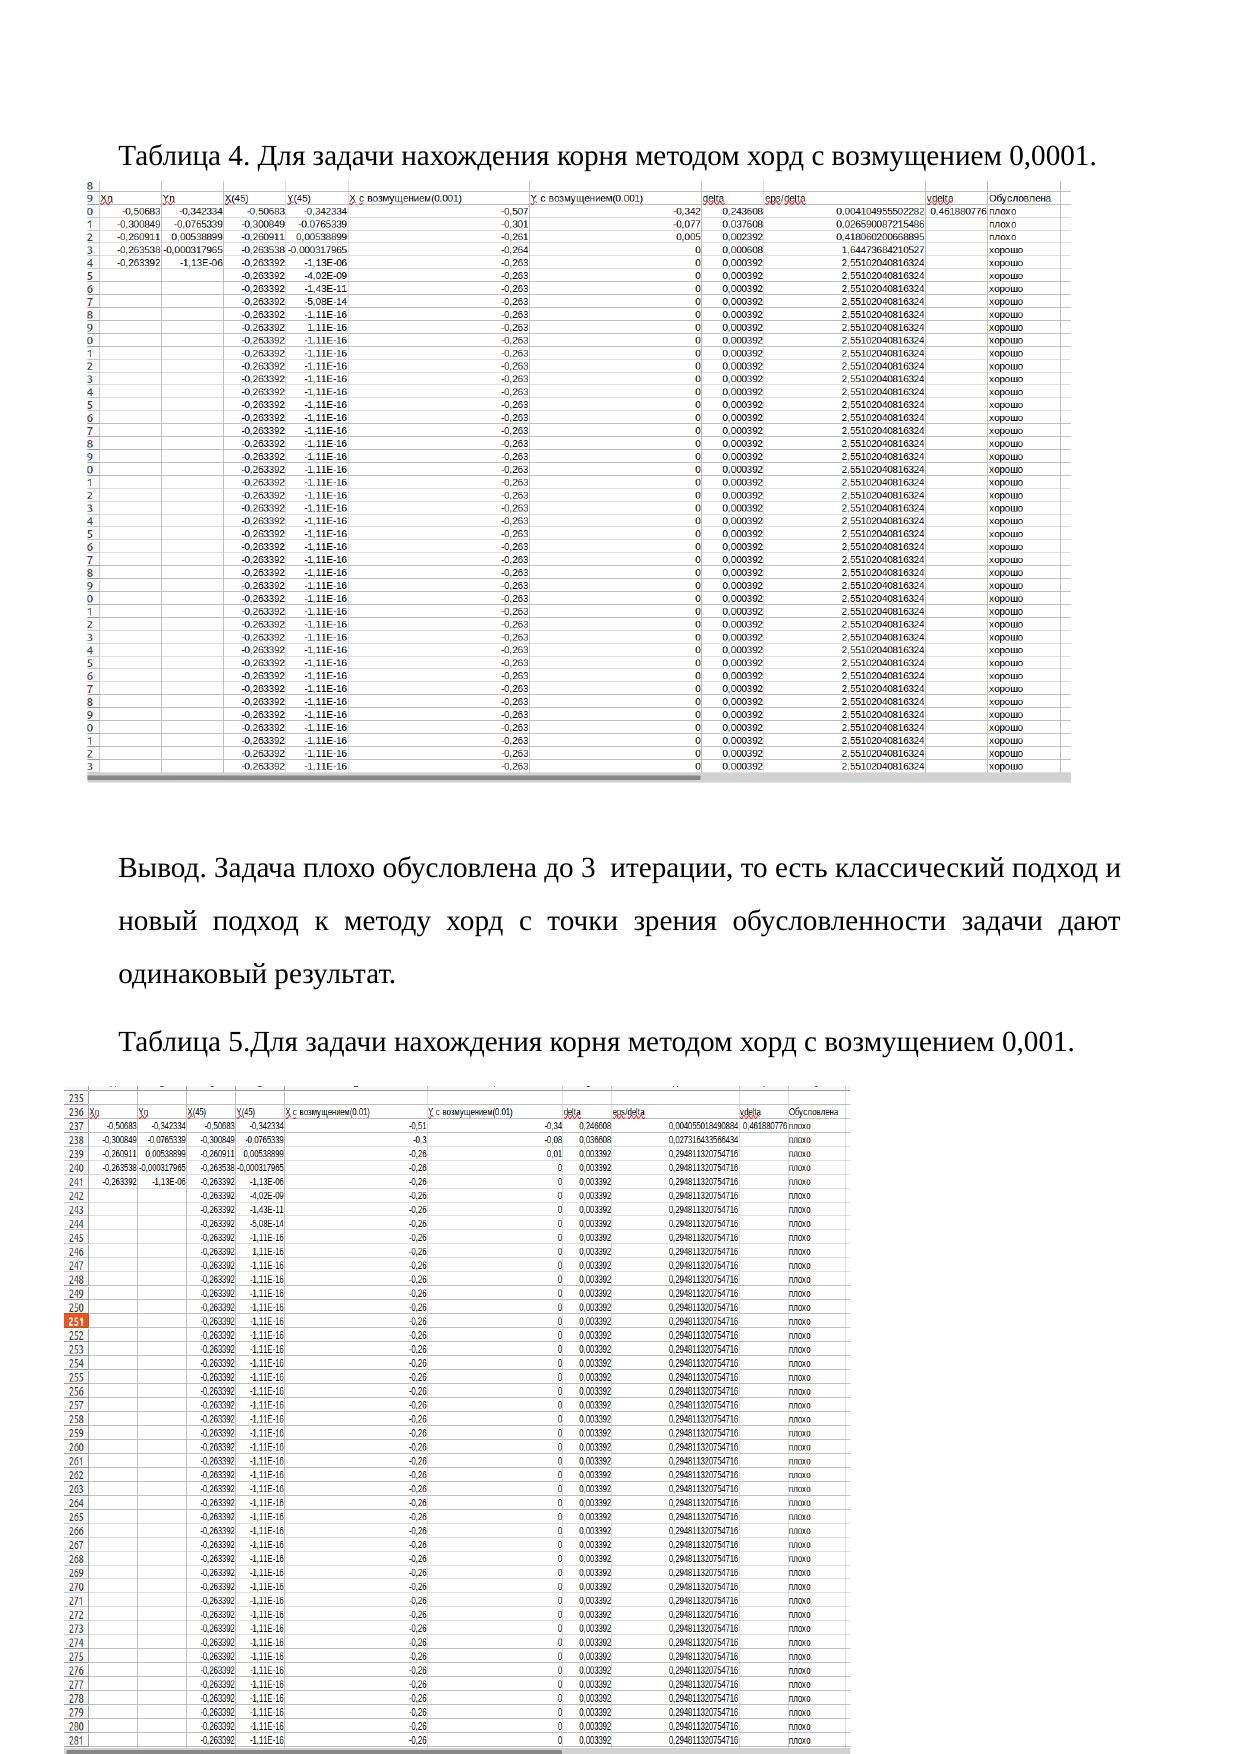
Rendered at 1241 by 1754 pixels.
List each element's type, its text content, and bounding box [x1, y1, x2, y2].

text Таблица 4. Для задачи нахождения корня методом хорд с возмущением 0,0001. [118, 118, 1122, 171]
text Вывод. Задача плохо обусловлена до 3 итерации, то есть классический подход и новый подход к методу хорд с точки зрения обусловленности задачи дают одинаковый результат. [118, 831, 1122, 990]
text Таблица 5.Для задачи нахождения корня методом хорд с возмущением 0,001. [118, 1005, 1122, 1058]
picture [87, 181, 310, 783]
